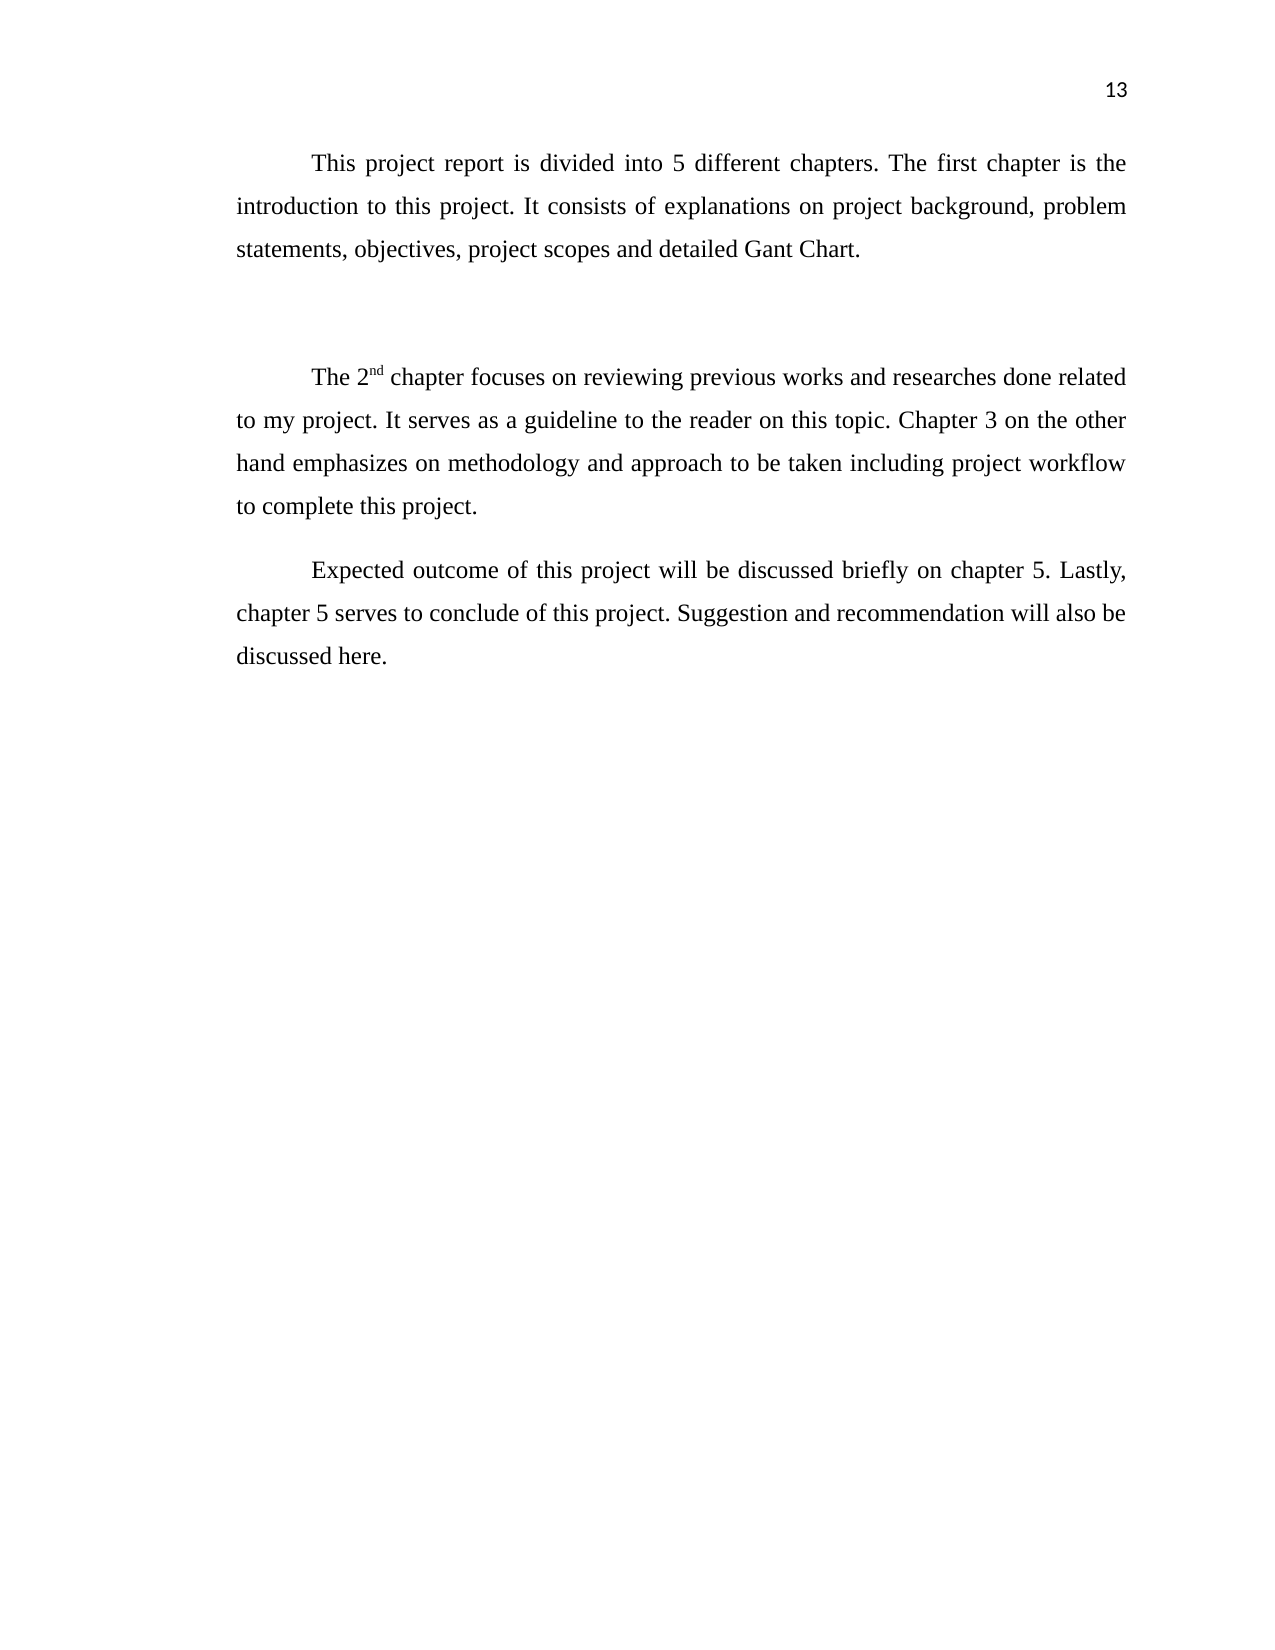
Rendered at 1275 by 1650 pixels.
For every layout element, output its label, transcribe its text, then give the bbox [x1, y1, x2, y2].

text Expected outcome of this project will be discussed briefly on chapter 5. Lastly, chapter 5 serves to conclude of this project. Suggestion and recommendation will also be discussed here. [236, 555, 1127, 670]
text The 2nd chapter focuses on reviewing previous works and researches done related to my project. It serves as a guideline to the reader on this topic. Chapter 3 on the other hand emphasizes on methodology and approach to be taken including project workflow to complete this project. [236, 362, 1127, 520]
text This project report is divided into 5 different chapters. The first chapter is the introduction to this project. It consists of explanations on project background, problem statements, objectives, project scopes and detailed Gant Chart. [236, 148, 1127, 263]
